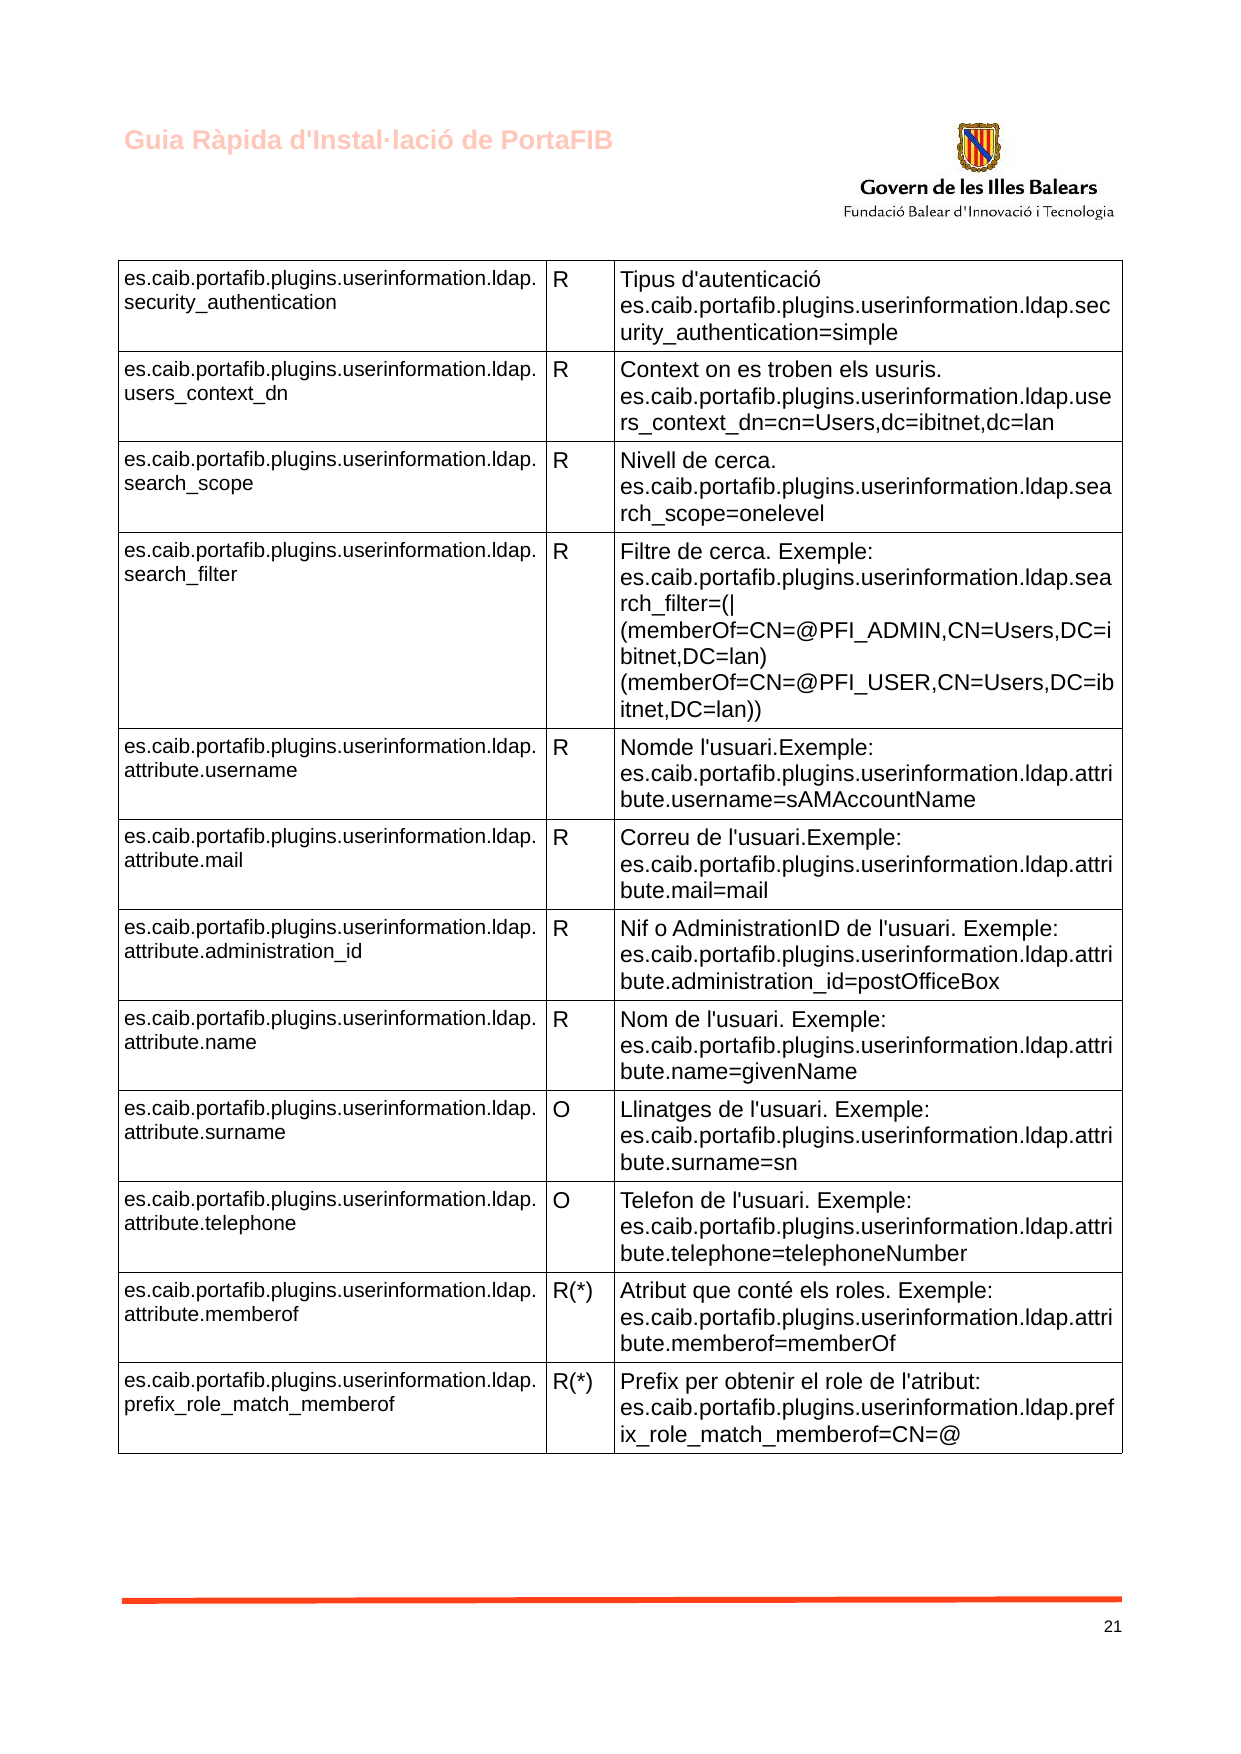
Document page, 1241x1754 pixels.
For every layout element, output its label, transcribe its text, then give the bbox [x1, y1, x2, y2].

table_cell R [547, 352, 614, 441]
table_cell R [547, 729, 614, 818]
table_cell Nif o AdministrationID de l'usuari. Exemple: es.caib.portafib.plugins.userinformation.ldap.attribute.administration_id=postOfficeBox [615, 910, 1122, 1000]
table_cell Prefix per obtenir el role de l'atribut: es.caib.portafib.plugins.userinformation.ldap.prefix_role_match_memberof=CN=@ [615, 1363, 1122, 1453]
table_cell es.caib.portafib.plugins.userinformation.ldap.search_filter [119, 533, 546, 728]
table_cell Correu de l'usuari.Exemple: es.caib.portafib.plugins.userinformation.ldap.attribute.mail=mail [615, 820, 1122, 909]
table_cell Nivell de cerca. es.caib.portafib.plugins.userinformation.ldap.search_scope=onelevel [615, 442, 1122, 532]
table_cell R [547, 910, 614, 1000]
table_cell R(*) [547, 1363, 614, 1453]
table_cell es.caib.portafib.plugins.userinformation.ldap.attribute.memberof [119, 1273, 546, 1362]
picture [840, 123, 1117, 220]
table_cell es.caib.portafib.plugins.userinformation.ldap.attribute.username [119, 729, 546, 818]
table_cell R(*) [547, 1273, 614, 1362]
table_cell Context on es troben els usuris. es.caib.portafib.plugins.userinformation.ldap.users_context_dn=cn=Users,dc=ibitnet,dc=lan [615, 352, 1122, 441]
table_cell R [547, 442, 614, 532]
table_cell Nomde l'usuari.Exemple: es.caib.portafib.plugins.userinformation.ldap.attribute.username=sAMAccountName [615, 729, 1122, 818]
table_cell es.caib.portafib.plugins.userinformation.ldap.prefix_role_match_memberof [119, 1363, 546, 1453]
table_cell es.caib.portafib.plugins.userinformation.ldap.attribute.name [119, 1001, 546, 1090]
table_cell Llinatges de l'usuari. Exemple: es.caib.portafib.plugins.userinformation.ldap.attribute.surname=sn [615, 1091, 1122, 1181]
table_cell es.caib.portafib.plugins.userinformation.ldap.security_authentication [119, 261, 546, 351]
table_cell es.caib.portafib.plugins.userinformation.ldap.search_scope [119, 442, 546, 532]
table_cell es.caib.portafib.plugins.userinformation.ldap.attribute.mail [119, 820, 546, 909]
table_cell R [547, 533, 614, 728]
table_cell Filtre de cerca. Exemple: es.caib.portafib.plugins.userinformation.ldap.search_filter=(|(memberOf=CN=@PFI_ADMIN,CN=Users,DC=ibitnet,DC=lan)(memberOf=CN=@PFI_USER,CN=Users,DC=ibitnet,DC=lan)) [615, 533, 1122, 728]
table_cell R [547, 1001, 614, 1090]
table_cell Telefon de l'usuari. Exemple: es.caib.portafib.plugins.userinformation.ldap.attribute.telephone=telephoneNumber [615, 1182, 1122, 1272]
table_cell R [547, 820, 614, 909]
table_cell O [547, 1182, 614, 1272]
table_cell Nom de l'usuari. Exemple: es.caib.portafib.plugins.userinformation.ldap.attribute.name=givenName [615, 1001, 1122, 1090]
table_cell R [547, 261, 614, 351]
table_cell Atribut que conté els roles. Exemple: es.caib.portafib.plugins.userinformation.ldap.attribute.memberof=memberOf [615, 1273, 1122, 1362]
table_cell es.caib.portafib.plugins.userinformation.ldap.attribute.surname [119, 1091, 546, 1181]
table_cell Tipus d'autenticació es.caib.portafib.plugins.userinformation.ldap.security_authentication=simple [615, 261, 1122, 351]
table_cell es.caib.portafib.plugins.userinformation.ldap.users_context_dn [119, 352, 546, 441]
table_cell es.caib.portafib.plugins.userinformation.ldap.attribute.telephone [119, 1182, 546, 1272]
table_cell es.caib.portafib.plugins.userinformation.ldap.attribute.administration_id [119, 910, 546, 1000]
table_cell O [547, 1091, 614, 1181]
